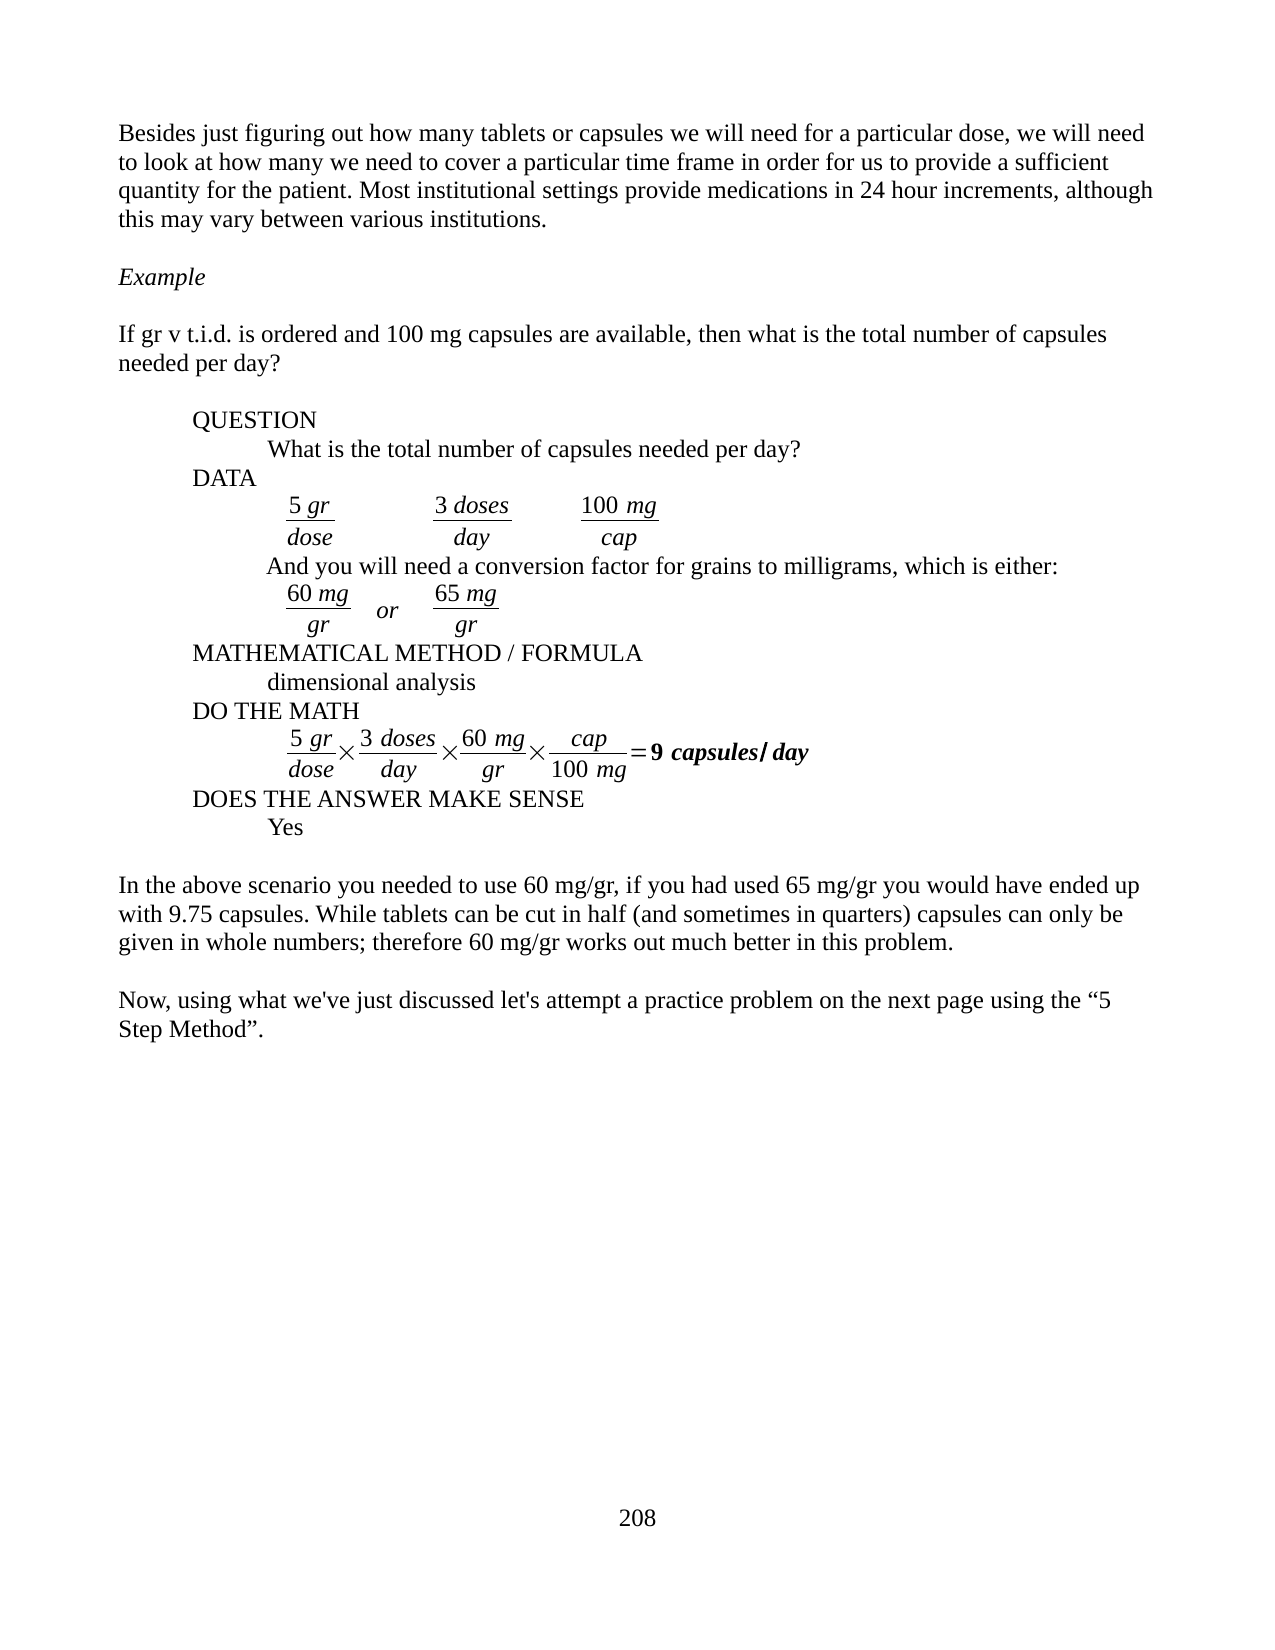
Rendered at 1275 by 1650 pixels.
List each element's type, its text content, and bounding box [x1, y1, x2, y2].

text In the above scenario you needed to use 60 mg/gr, if you had used 65 mg/gr you would have ended up with 9.75 capsules. While tablets can be cut in half (and sometimes in quarters) capsules can only be given in whole numbers; therefore 60 mg/gr works out much better in this problem. [118, 870, 1157, 956]
text And you will need a conversion factor for grains to milligrams, which is either: [266, 551, 1157, 579]
text QUESTION [192, 406, 1157, 434]
text or [266, 579, 1157, 638]
text If gr v t.i.d. is ordered and 100 mg capsules are available, then what is the total number of capsules needed per day? [118, 319, 1157, 377]
text DOES THE ANSWER MAKE SENSE [192, 784, 1157, 812]
text Now, using what we've just discussed let's attempt a practice problem on the next page using the “5 Step Method”. [118, 985, 1157, 1042]
text dimensional analysis [192, 667, 1157, 696]
text Yes [192, 812, 1157, 841]
text Example [118, 262, 1157, 291]
text DO THE MATH [192, 696, 1157, 725]
text What is the total number of capsules needed per day? [192, 434, 1157, 463]
text MATHEMATICAL METHOD / FORMULA [192, 638, 1157, 667]
text DATA [192, 463, 1157, 492]
text Besides just figuring out how many tablets or capsules we will need for a particular dose, we will need to look at how many we need to cover a particular time frame in order for us to provide a sufficient quantity for the patient. Most institutional settings provide medications in 24 hour increments, although this may vary between various institutions. [118, 118, 1157, 233]
